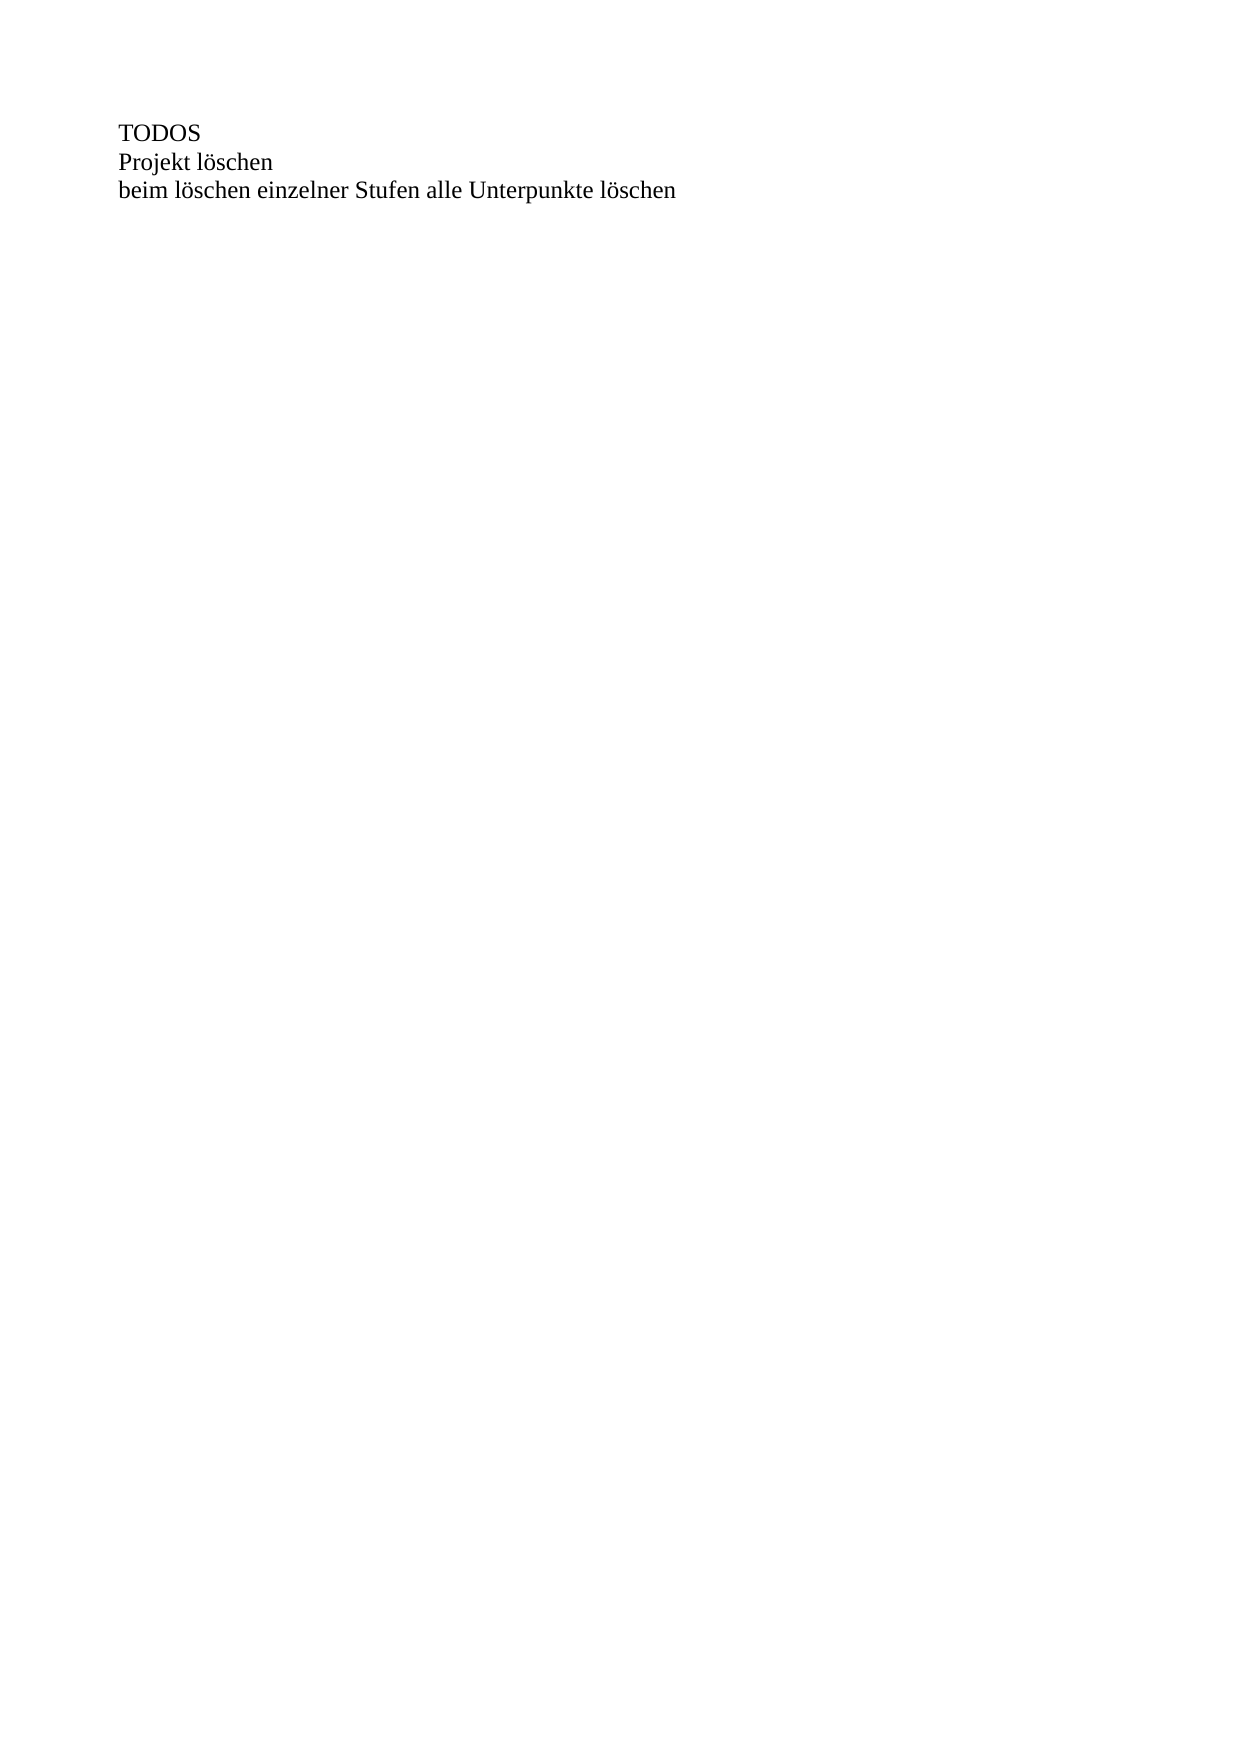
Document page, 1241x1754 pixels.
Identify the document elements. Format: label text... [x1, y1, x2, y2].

text TODOS [118, 118, 1122, 147]
text Projekt löschen [118, 147, 1122, 176]
text beim löschen einzelner Stufen alle Unterpunkte löschen [118, 176, 1122, 204]
